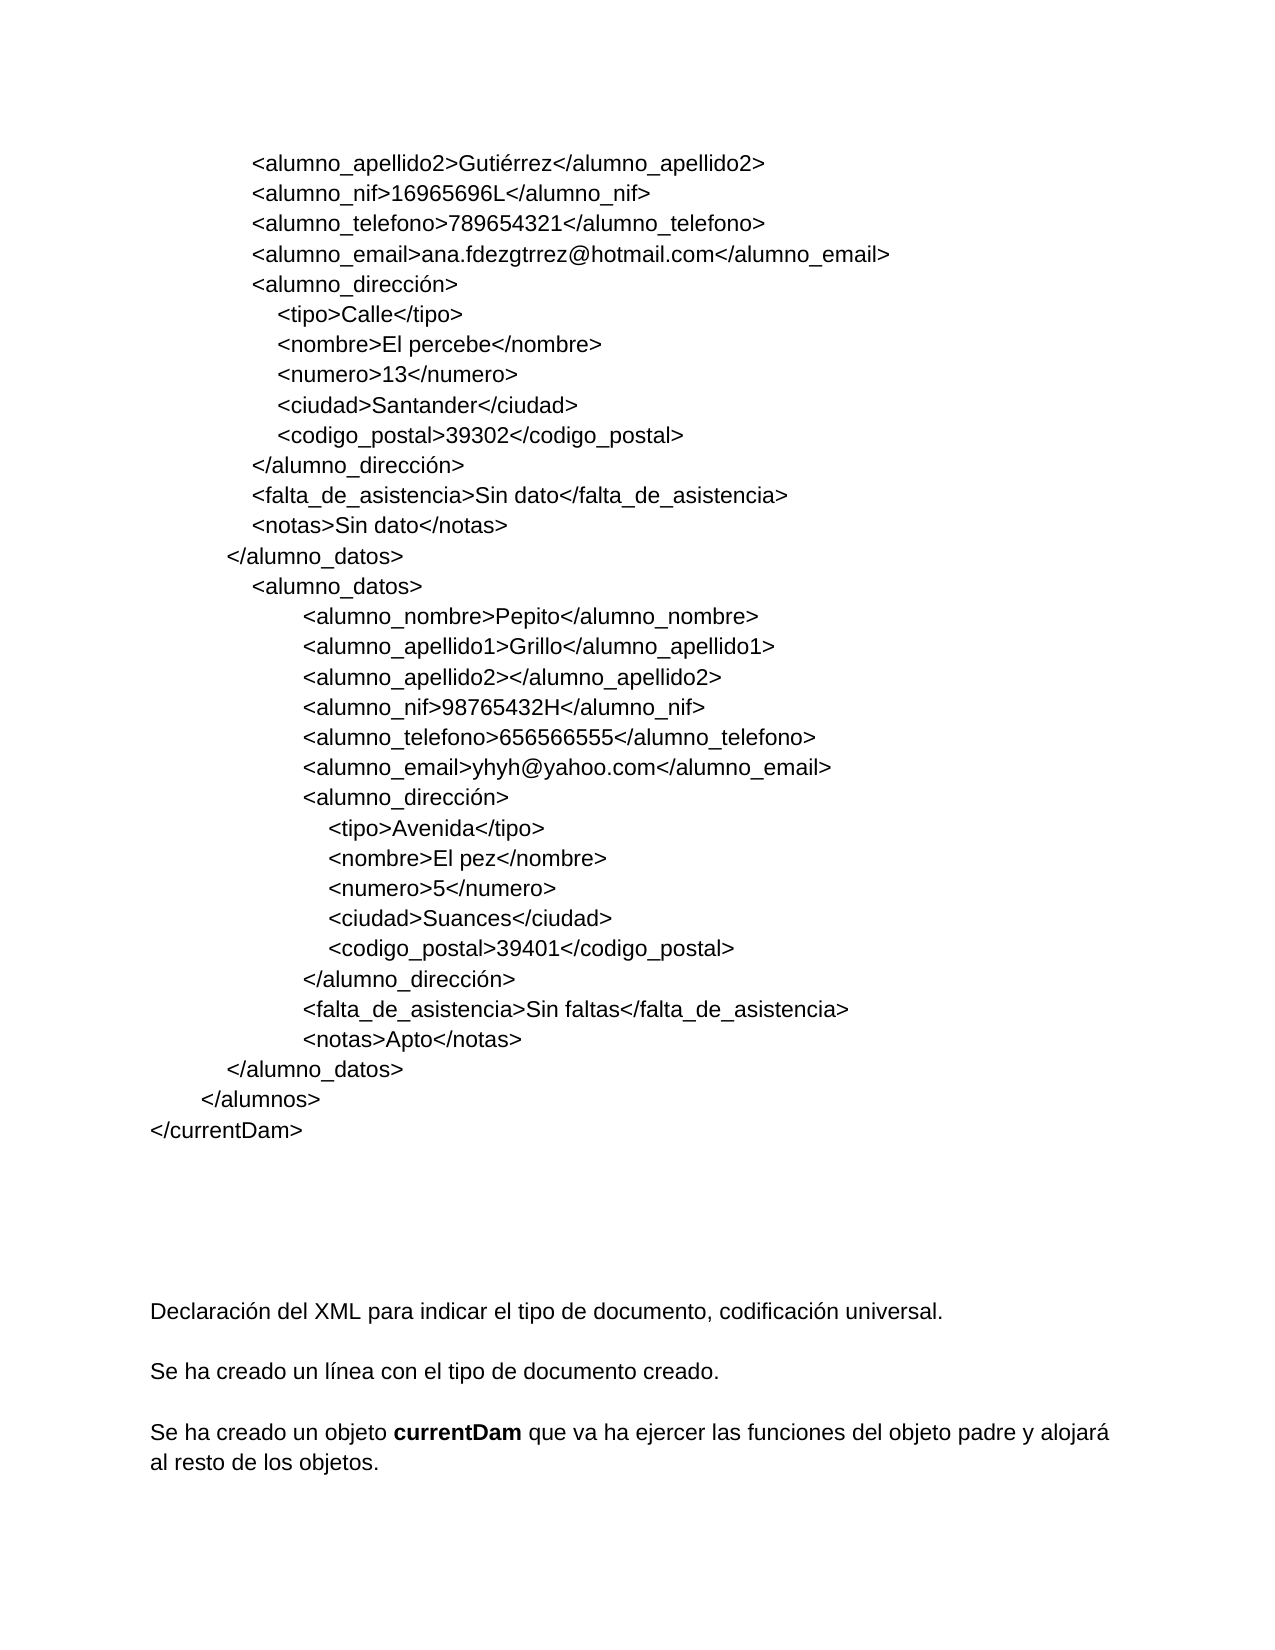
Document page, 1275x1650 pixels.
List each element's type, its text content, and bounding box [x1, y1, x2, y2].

text <alumno_dirección> [150, 784, 1125, 811]
text <alumno_apellido2></alumno_apellido2> [150, 663, 1125, 690]
text </alumno_datos> [150, 1056, 1125, 1083]
text <codigo_postal>39302</codigo_postal> [150, 422, 1125, 448]
text <alumno_dirección> [150, 271, 1125, 297]
text <tipo>Calle</tipo> [150, 301, 1125, 327]
text </alumno_dirección> [150, 966, 1125, 992]
text <alumno_nif>16965696L</alumno_nif> [150, 180, 1125, 207]
text <alumno_nif>98765432H</alumno_nif> [150, 694, 1125, 720]
text <alumno_apellido2>Gutiérrez</alumno_apellido2> [150, 150, 1125, 176]
text <nombre>El percebe</nombre> [150, 331, 1125, 358]
text <nombre>El pez</nombre> [150, 845, 1125, 871]
text </currentDam> [150, 1117, 1125, 1143]
text <alumno_datos> [150, 573, 1125, 599]
text <alumno_email>yhyh@yahoo.com</alumno_email> [150, 754, 1125, 781]
text </alumno_dirección> [150, 452, 1125, 478]
text </alumno_datos> [150, 543, 1125, 569]
text <ciudad>Santander</ciudad> [150, 392, 1125, 418]
text <notas>Sin dato</notas> [150, 512, 1125, 539]
text <falta_de_asistencia>Sin dato</falta_de_asistencia> [150, 482, 1125, 509]
text <numero>13</numero> [150, 361, 1125, 388]
text <codigo_postal>39401</codigo_postal> [150, 935, 1125, 962]
text <alumno_email>ana.fdezgtrrez@hotmail.com</alumno_email> [150, 241, 1125, 267]
text Declaración del XML para indicar el tipo de documento, codificación universal. [150, 1298, 1125, 1324]
text </alumnos> [150, 1086, 1125, 1113]
text <alumno_nombre>Pepito</alumno_nombre> [150, 603, 1125, 629]
text <ciudad>Suances</ciudad> [150, 905, 1125, 932]
text <alumno_apellido1>Grillo</alumno_apellido1> [150, 633, 1125, 660]
text Se ha creado un línea con el tipo de documento creado. [150, 1358, 1125, 1385]
text <alumno_telefono>789654321</alumno_telefono> [150, 210, 1125, 237]
text <notas>Apto</notas> [150, 1026, 1125, 1052]
text <numero>5</numero> [150, 875, 1125, 901]
text <falta_de_asistencia>Sin faltas</falta_de_asistencia> [150, 996, 1125, 1022]
text <alumno_telefono>656566555</alumno_telefono> [150, 724, 1125, 750]
text <tipo>Avenida</tipo> [150, 814, 1125, 841]
text Se ha creado un objeto currentDam que va ha ejercer las funciones del objeto padre y alojará al resto de los objetos. [150, 1419, 1125, 1475]
